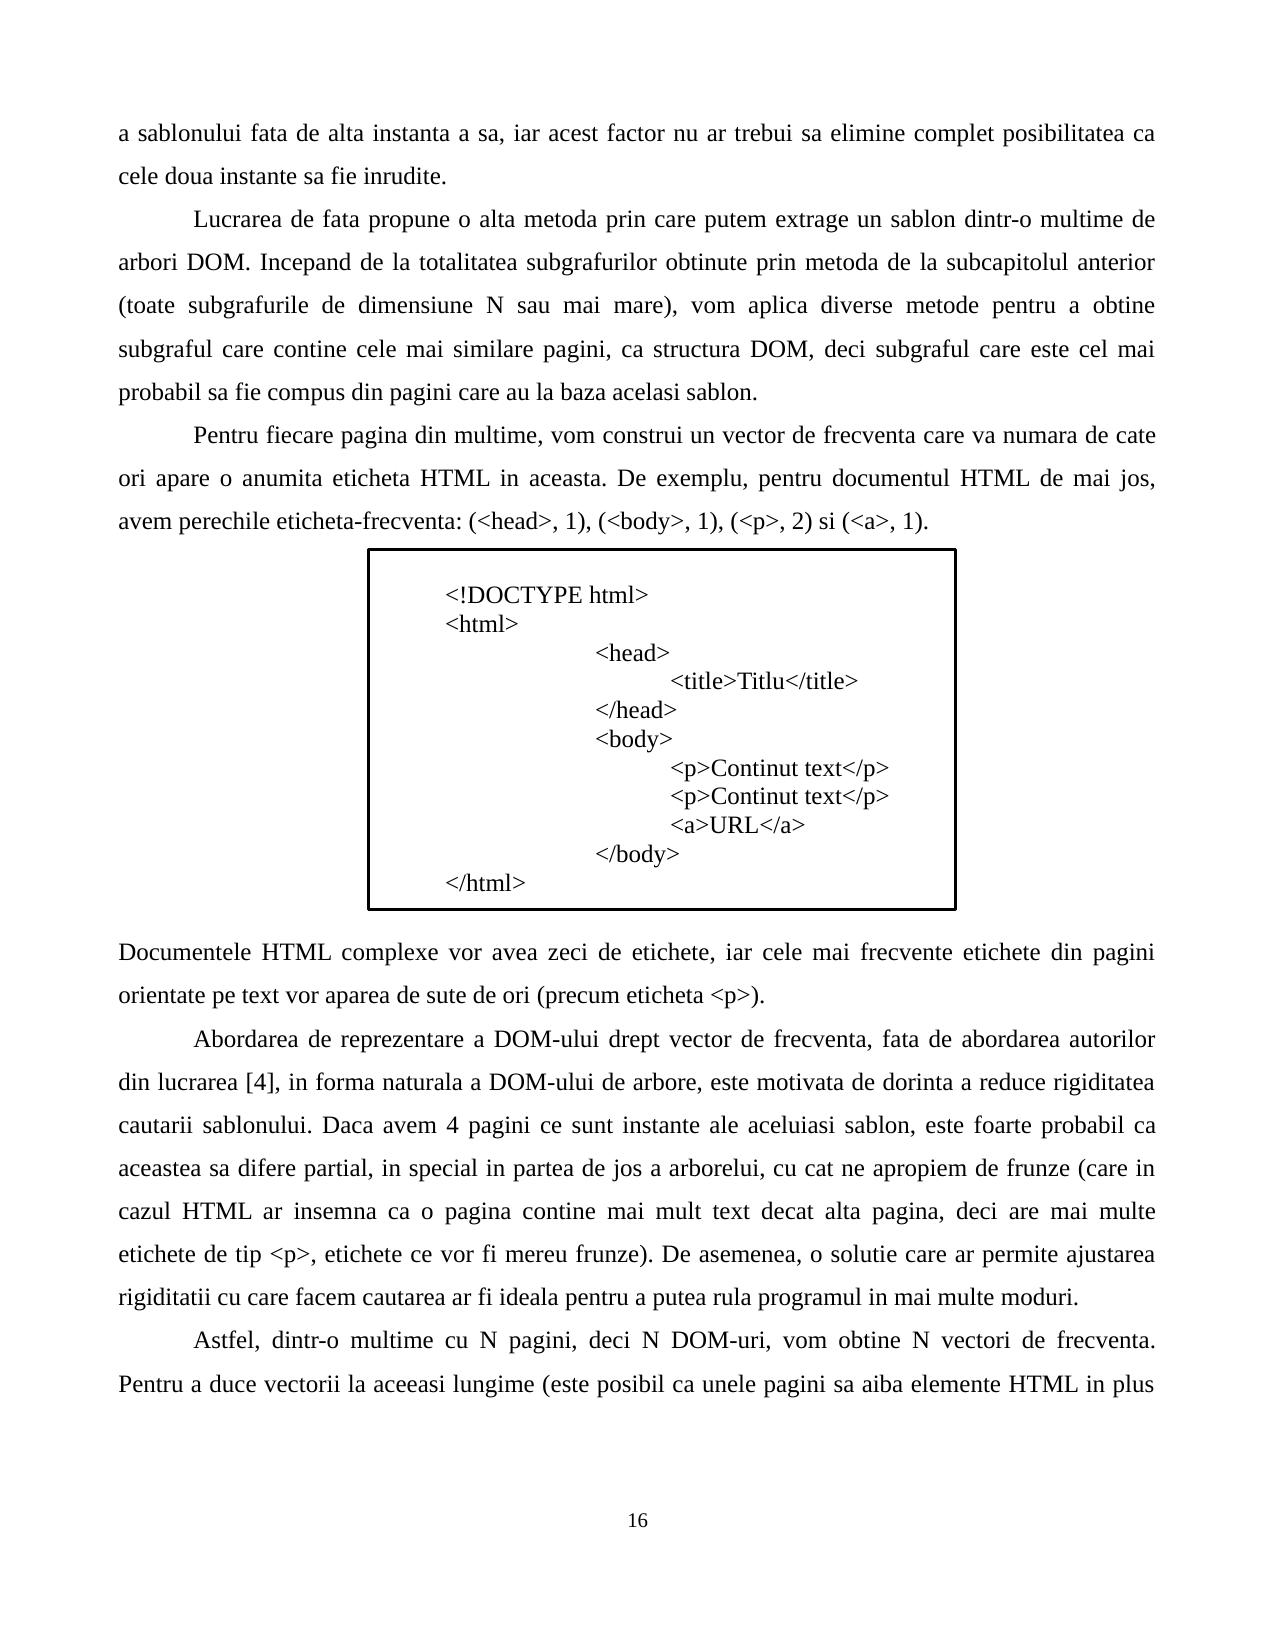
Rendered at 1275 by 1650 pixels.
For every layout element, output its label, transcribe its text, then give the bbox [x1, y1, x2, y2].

subtitle Astfel, dintr-o multime cu N pagini, deci N DOM-uri, vom obtine N vectori de frecventa. Pentru a duce vectorii la aceeasi lungime (este posibil ca unele pagini sa aiba elemente HTML in plus [118, 1326, 1157, 1397]
subtitle Lucrarea de fata propune o alta metoda prin care putem extrage un sablon dintr-o multime de arbori DOM. Incepand de la totalitatea subgrafurilor obtinute prin metoda de la subcapitolul anterior (toate subgrafurile de dimensiune N sau mai mare), vom aplica diverse metode pentru a obtine subgraful care contine cele mai similare pagini, ca structura DOM, deci subgraful care este cel mai probabil sa fie compus din pagini care au la baza acelasi sablon. [118, 204, 1157, 406]
subtitle Pentru fiecare pagina din multime, vom construi un vector de frecventa care va numara de cate ori apare o anumita eticheta HTML in aceasta. De exemplu, pentru documentul HTML de mai jos, avem perechile eticheta-frecventa: (<head>, 1), (<body>, 1), (<p>, 2) si (<a>, 1). [118, 420, 1157, 535]
subtitle Abordarea de reprezentare a DOM-ului drept vector de frecventa, fata de abordarea autorilor din lucrarea [4], in forma naturala a DOM-ului de arbore, este motivata de dorinta a reduce rigiditatea cautarii sablonului. Daca avem 4 pagini ce sunt instante ale aceluiasi sablon, este foarte probabil ca aceastea sa difere partial, in special in partea de jos a arborelui, cu cat ne apropiem de frunze (care in cazul HTML ar insemna ca o pagina contine mai mult text decat alta pagina, deci are mai multe etichete de tip <p>, etichete ce vor fi mereu frunze). De asemenea, o solutie care ar permite ajustarea rigiditatii cu care facem cautarea ar fi ideala pentru a putea rula programul in mai multe moduri. [118, 1024, 1157, 1311]
subtitle Documentele HTML complexe vor avea zeci de etichete, iar cele mai frecvente etichete din pagini orientate pe text vor aparea de sute de ori (precum eticheta <p>). [118, 937, 1157, 1009]
subtitle a sablonului fata de alta instanta a sa, iar acest factor nu ar trebui sa elimine complet posibilitatea ca cele doua instante sa fie inrudite. [118, 118, 1157, 190]
